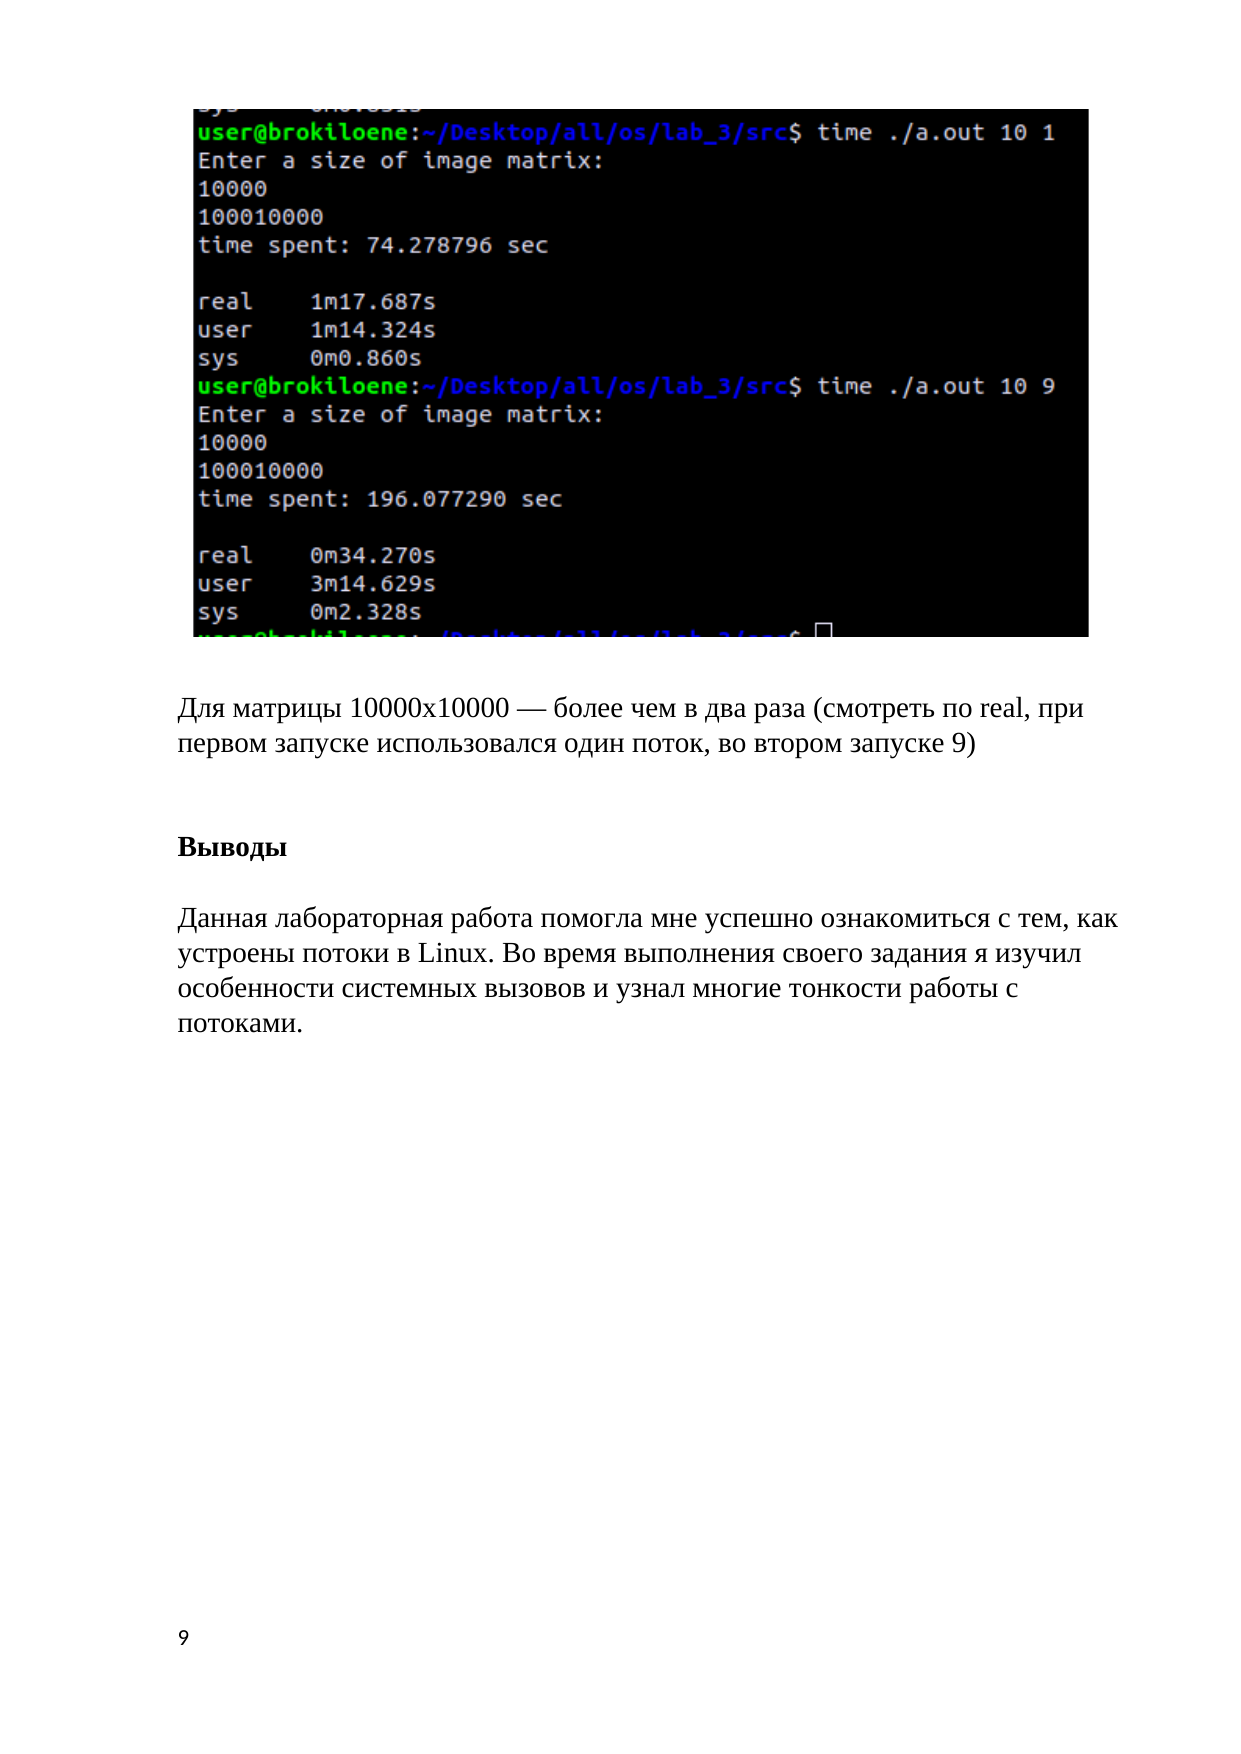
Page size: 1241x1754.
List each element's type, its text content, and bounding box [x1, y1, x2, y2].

text Выводы Данная лабораторная работа помогла мне успешно ознакомиться с тем, как устроены потоки в Linux. Во время выполнения своего задания я изучил особенности системных вызовов и узнал многие тонкости работы с потоками. [177, 829, 1152, 1068]
text Для матрицы 10000х10000 — более чем в два раза (смотреть по real, при первом запуске использовался один поток, во втором запуске 9) [177, 690, 1152, 759]
picture [193, 109, 1089, 637]
